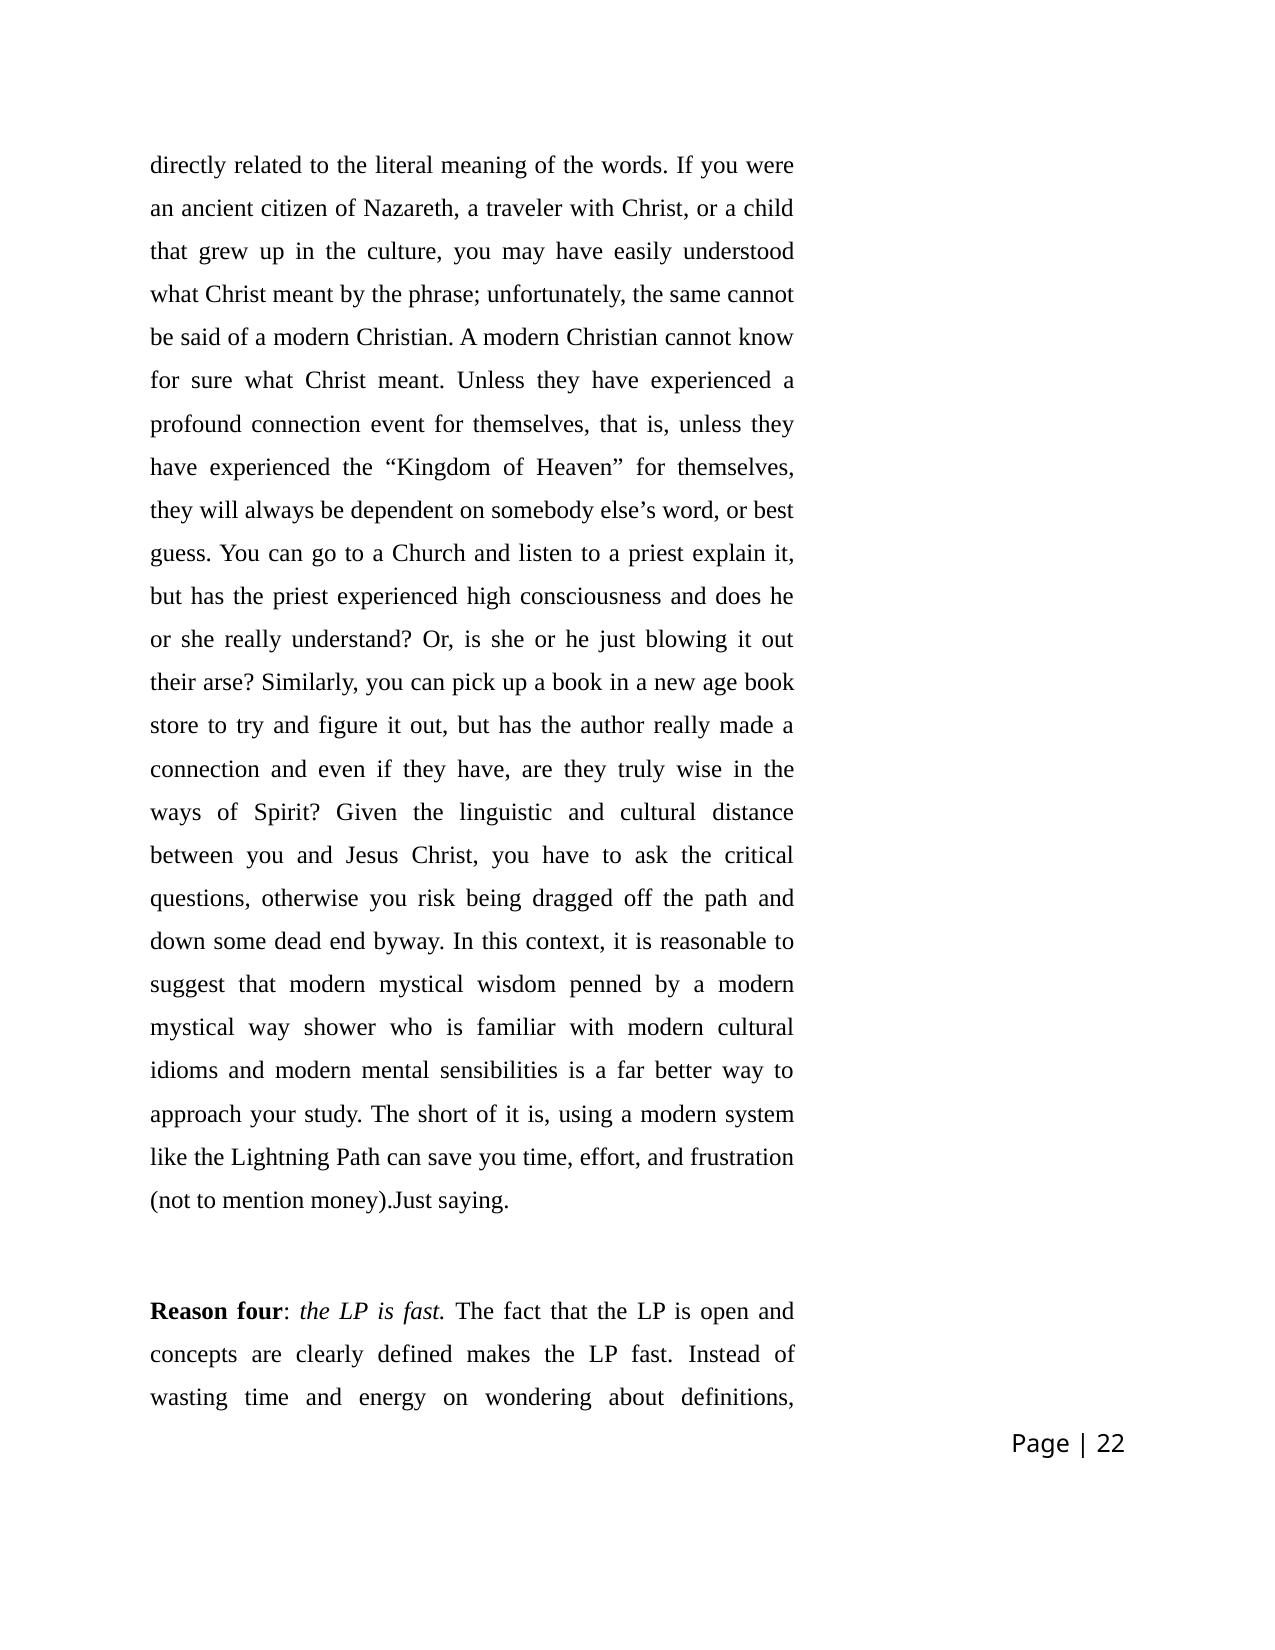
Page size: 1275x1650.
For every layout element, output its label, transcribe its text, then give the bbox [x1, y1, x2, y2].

text directly related to the literal meaning of the words. If you were an ancient citizen of Nazareth, a traveler with Christ, or a child that grew up in the culture, you may have easily understood what Christ meant by the phrase; unfortunately, the same cannot be said of a modern Christian. A modern Christian cannot know for sure what Christ meant. Unless they have experienced a profound connection event for themselves, that is, unless they have experienced the “Kingdom of Heaven” for themselves, they will always be dependent on somebody else’s word, or best guess. You can go to a Church and listen to a priest explain it, but has the priest experienced high consciousness and does he or she really understand? Or, is she or he just blowing it out their arse? Similarly, you can pick up a book in a new age book store to try and figure it out, but has the author really made a connection and even if they have, are they truly wise in the ways of Spirit? Given the linguistic and cultural distance between you and Jesus Christ, you have to ask the critical questions, otherwise you risk being dragged off the path and down some dead end byway. In this context, it is reasonable to suggest that modern mystical wisdom penned by a modern mystical way shower who is familiar with modern cultural idioms and modern mental sensibilities is a far better way to approach your study. The short of it is, using a modern system like the Lightning Path can save you time, effort, and frustration (not to mention money).Just saying. [150, 150, 795, 1214]
text Reason four: the LP is fast. The fact that the LP is open and concepts are clearly defined makes the LP fast. Instead of wasting time and energy on wondering about definitions, [150, 1296, 795, 1411]
